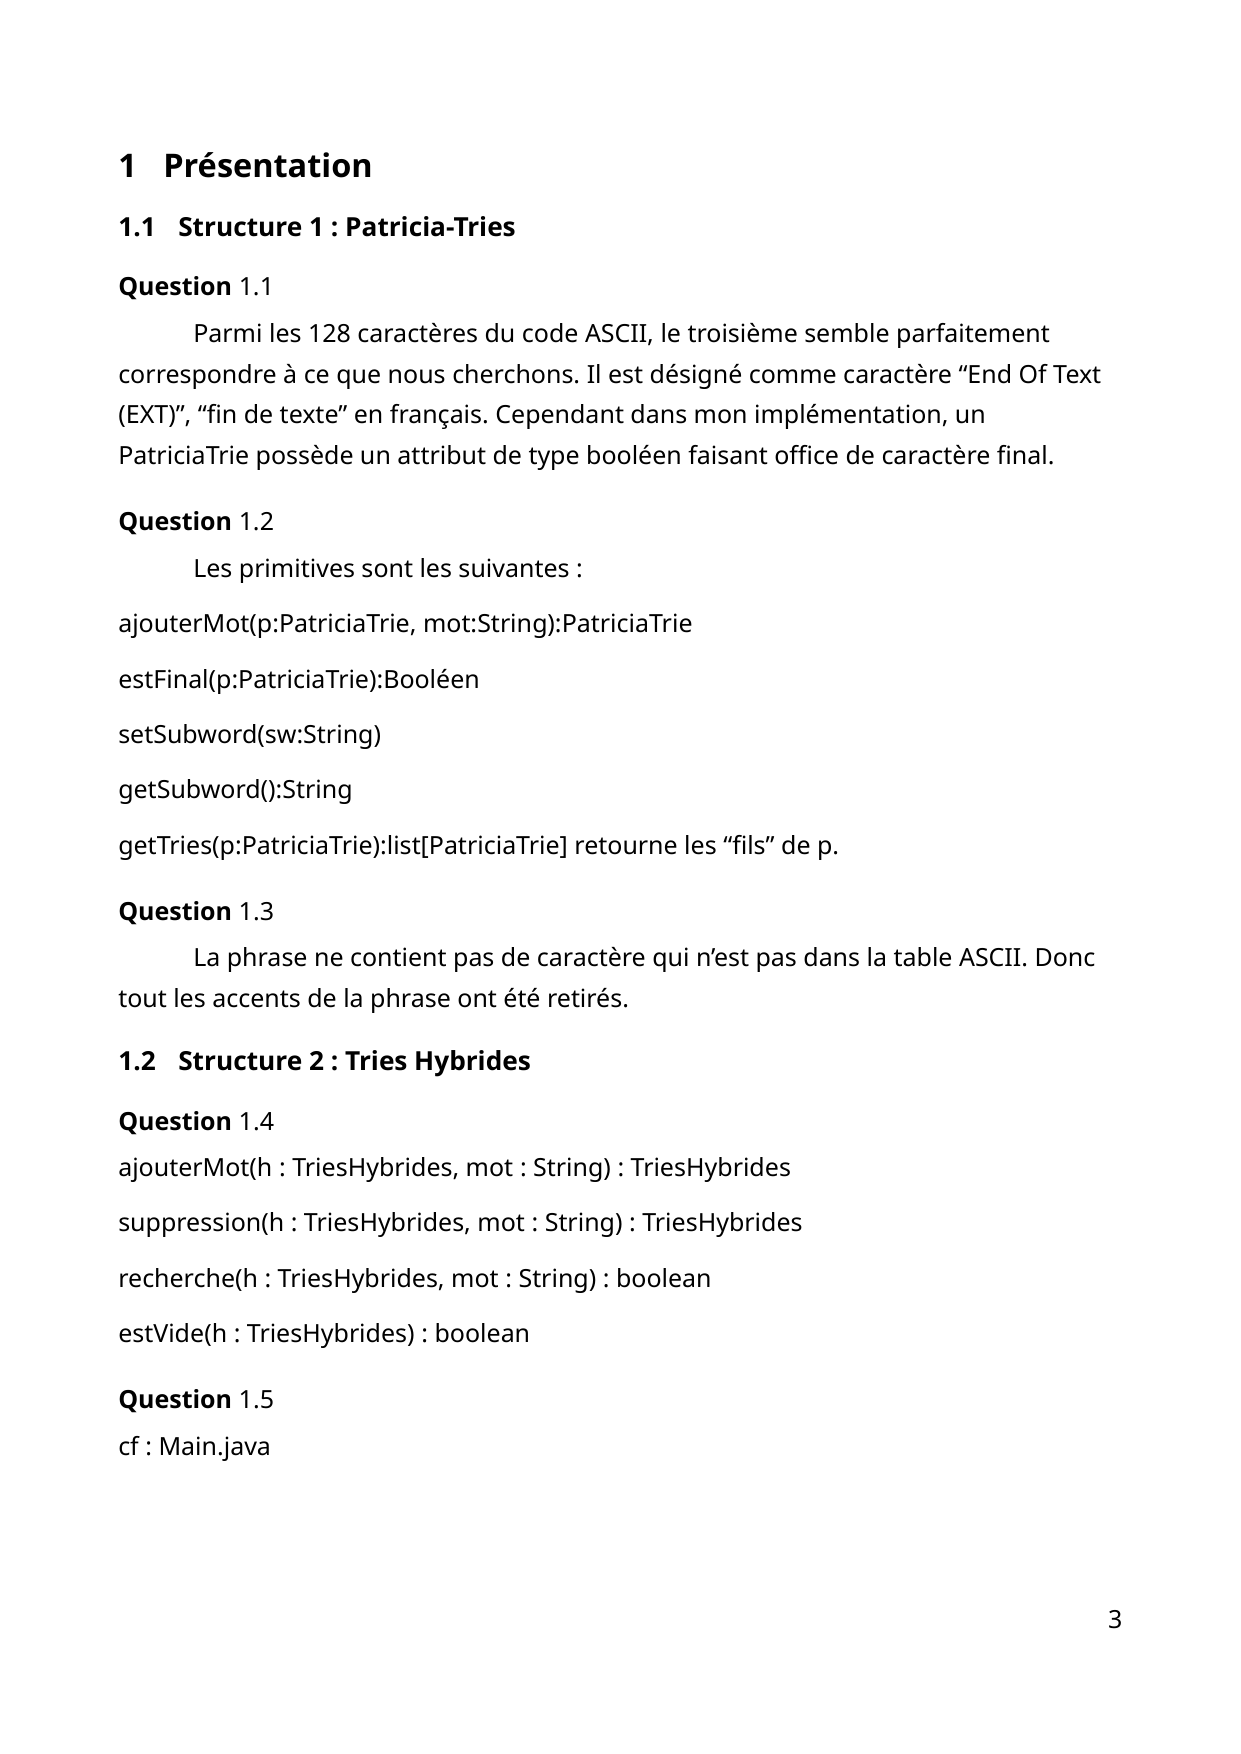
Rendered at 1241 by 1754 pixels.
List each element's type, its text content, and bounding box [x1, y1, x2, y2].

subtitle Question 1.5 [118, 1382, 1122, 1416]
text La phrase ne contient pas de caractère qui n’est pas dans la table ASCII. Donc tout les accents de la phrase ont été retirés. [118, 940, 1122, 1015]
subtitle Structure 2 : Tries Hybrides [118, 1042, 1122, 1078]
subtitle Structure 1 : Patricia-Tries [118, 208, 1122, 244]
subtitle Question 1.2 [118, 504, 1122, 538]
text Les primitives sont les suivantes : [118, 550, 1122, 584]
subtitle Présentation [118, 143, 1122, 187]
text cf : Main.java [118, 1428, 1122, 1462]
text setSubword(sw:String) [118, 717, 1122, 751]
text estFinal(p:PatriciaTrie):Booléen [118, 661, 1122, 695]
text suppression(h : TriesHybrides, mot : String) : TriesHybrides [118, 1205, 1122, 1239]
text estVide(h : TriesHybrides) : boolean [118, 1316, 1122, 1350]
subtitle Question 1.1 [118, 269, 1122, 303]
text getTries(p:PatriciaTrie):list[PatriciaTrie] retourne les “fils” de p. [118, 827, 1122, 862]
text recherche(h : TriesHybrides, mot : String) : boolean [118, 1261, 1122, 1294]
text Parmi les 128 caractères du code ASCII, le troisième semble parfaitement correspondre à ce que nous cherchons. Il est désigné comme caractère “End Of Text (EXT)”, “fin de texte” en français. Cependant dans mon implémentation, un PatriciaTrie possède un attribut de type booléen faisant office de caractère final. [118, 316, 1122, 472]
text ajouterMot(p:PatriciaTrie, mot:String):PatriciaTrie [118, 606, 1122, 640]
subtitle Question 1.3 [118, 893, 1122, 927]
subtitle Question 1.4 [118, 1103, 1122, 1137]
text ajouterMot(h : TriesHybrides, mot : String) : TriesHybrides [118, 1150, 1122, 1184]
text getSubword():String [118, 772, 1122, 806]
